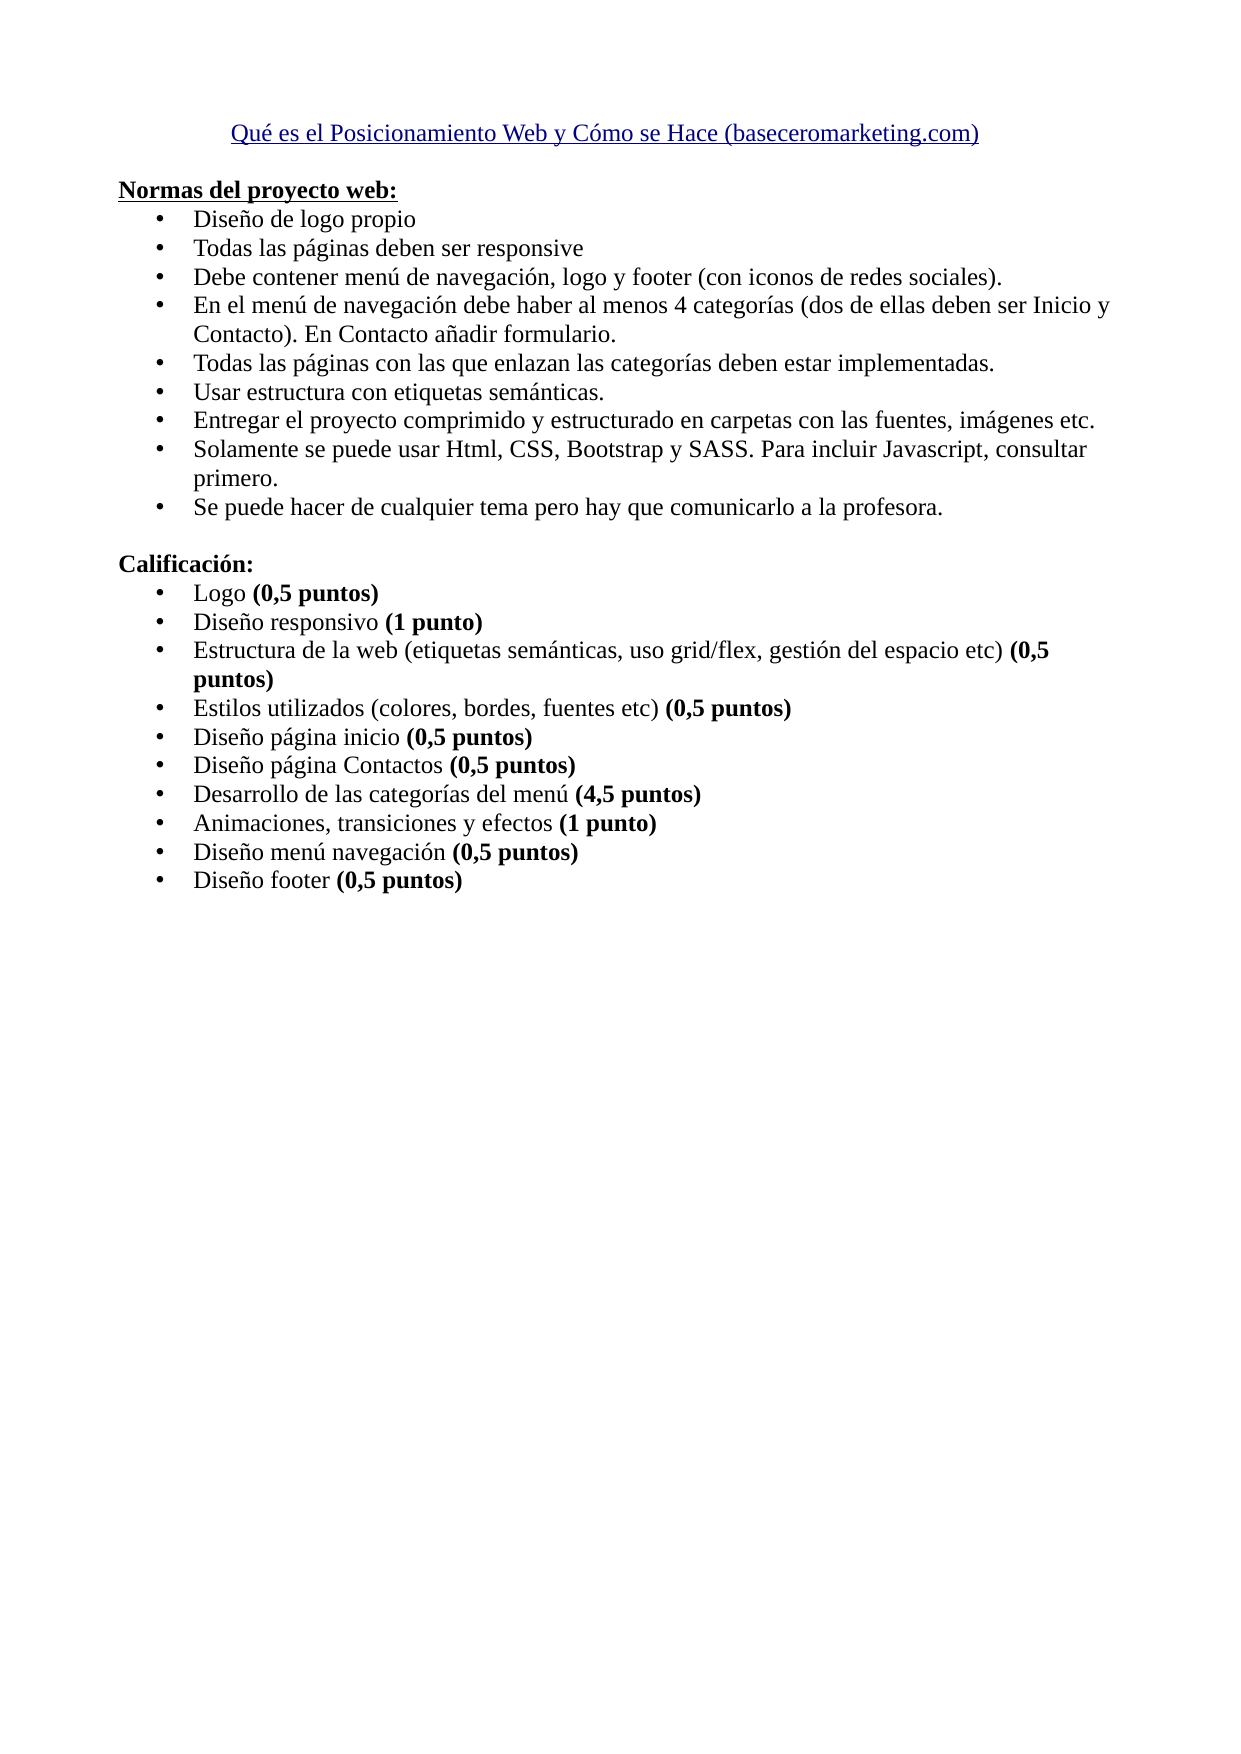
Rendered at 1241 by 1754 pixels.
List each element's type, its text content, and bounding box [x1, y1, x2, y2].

list Diseño responsivo (1 punto) [156, 607, 1122, 636]
text Normas del proyecto web: [118, 176, 1122, 204]
list Estructura de la web (etiquetas semánticas, uso grid/flex, gestión del espacio etc) (0,5 puntos) [156, 636, 1122, 693]
list Todas las páginas deben ser responsive [156, 233, 1122, 262]
list Qué es el Posicionamiento Web y Cómo se Hace (baseceromarketing.com) [193, 118, 1122, 147]
list Usar estructura con etiquetas semánticas. [156, 377, 1122, 406]
list Diseño de logo propio [156, 204, 1122, 233]
list Diseño página inicio (0,5 puntos) [156, 722, 1122, 751]
list Animaciones, transiciones y efectos (1 punto) [156, 808, 1122, 837]
list Entregar el proyecto comprimido y estructurado en carpetas con las fuentes, imágenes etc. [156, 406, 1122, 434]
list Desarrollo de las categorías del menú (4,5 puntos) [156, 779, 1122, 808]
list Debe contener menú de navegación, logo y footer (con iconos de redes sociales). [156, 262, 1122, 291]
list Diseño página Contactos (0,5 puntos) [156, 751, 1122, 779]
list Estilos utilizados (colores, bordes, fuentes etc) (0,5 puntos) [156, 693, 1122, 722]
list En el menú de navegación debe haber al menos 4 categorías (dos de ellas deben ser Inicio y Contacto). En Contacto añadir formulario. [156, 291, 1122, 348]
list Todas las páginas con las que enlazan las categorías deben estar implementadas. [156, 348, 1122, 377]
list Se puede hacer de cualquier tema pero hay que comunicarlo a la profesora. [156, 492, 1122, 521]
list Logo (0,5 puntos) [156, 578, 1122, 607]
list Solamente se puede usar Html, CSS, Bootstrap y SASS. Para incluir Javascript, consultar primero. [156, 434, 1122, 492]
list Diseño menú navegación (0,5 puntos) [156, 837, 1122, 866]
text Calificación: [118, 549, 1122, 578]
list Diseño footer (0,5 puntos) [156, 866, 1122, 894]
